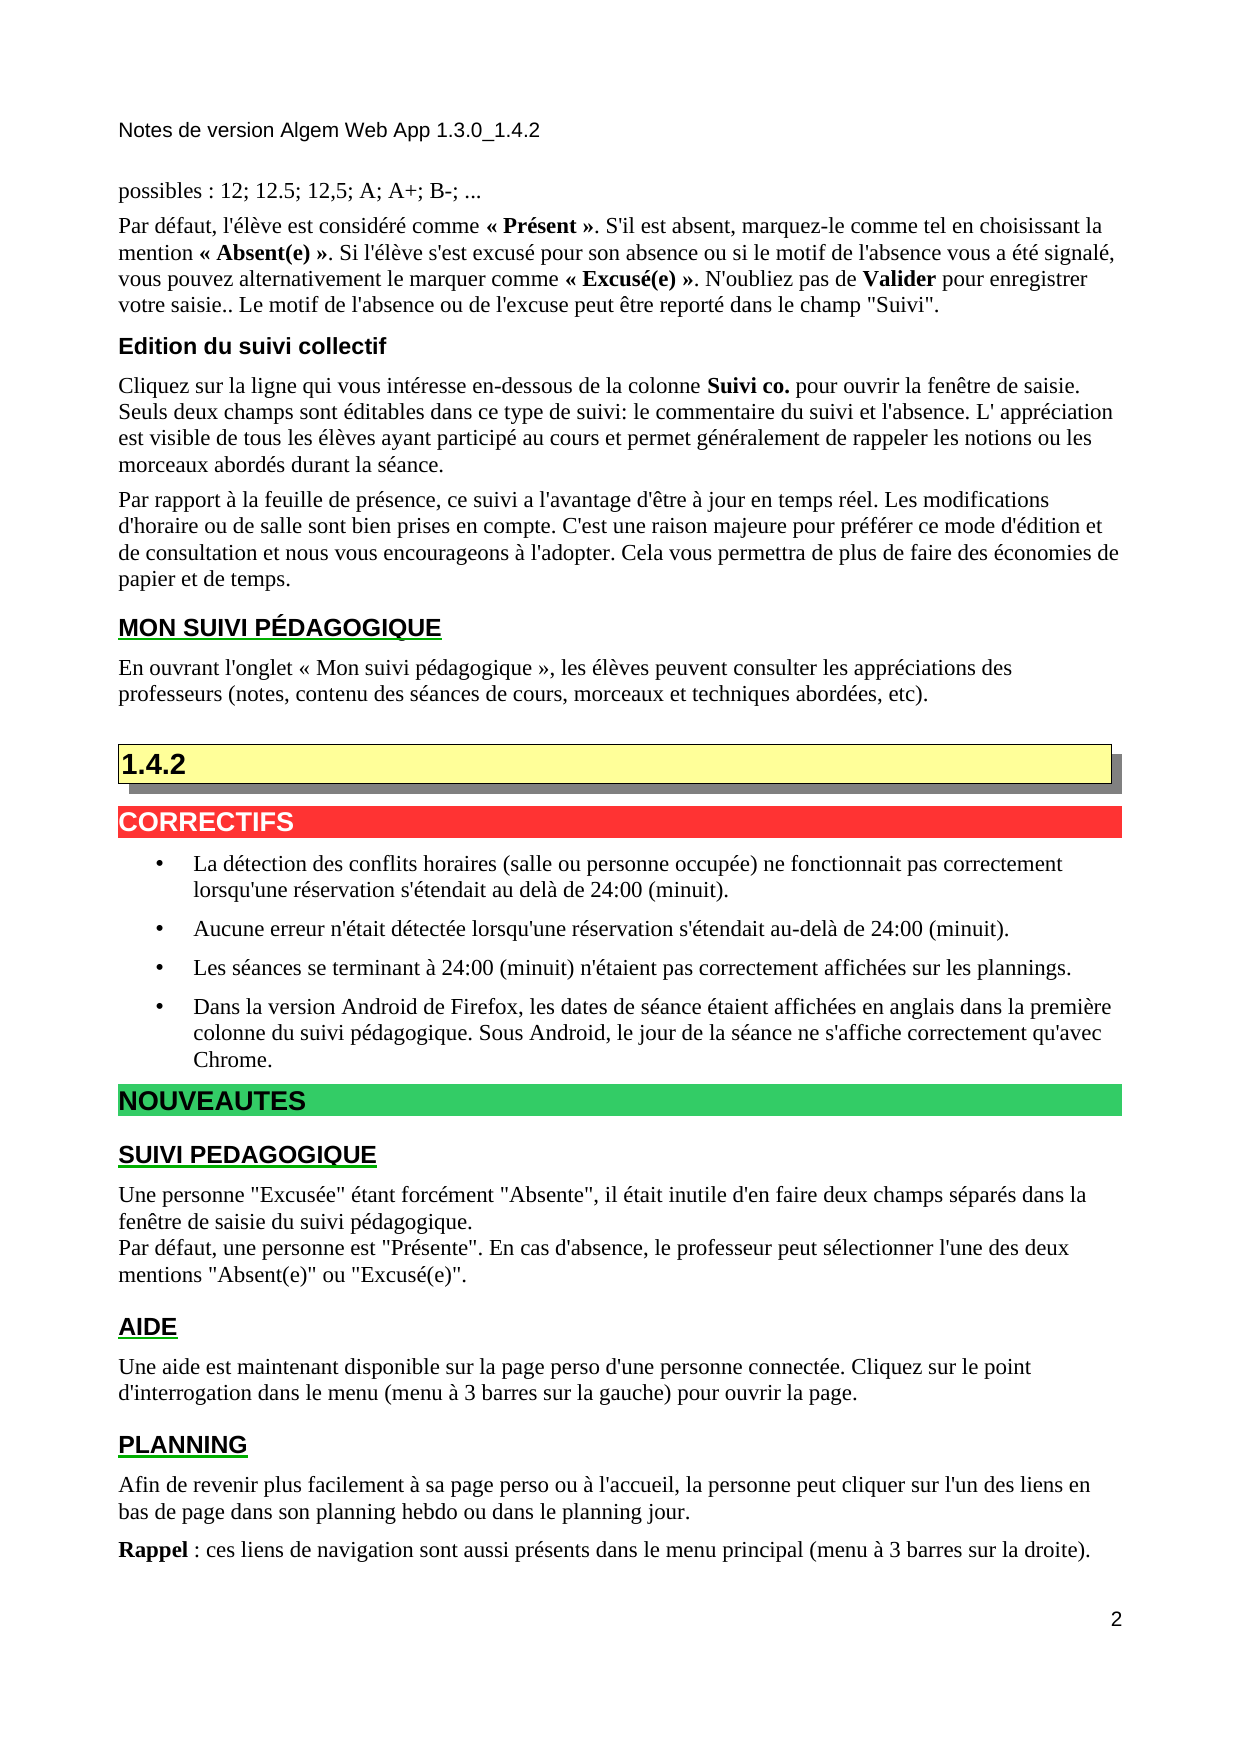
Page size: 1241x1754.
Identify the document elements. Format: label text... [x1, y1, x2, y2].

text Afin de revenir plus facilement à sa page perso ou à l'accueil, la personne peut cliquer sur l'un des liens en bas de page dans son planning hebdo ou dans le planning jour. [118, 1471, 1122, 1524]
text Par défaut, l'élève est considéré comme « Présent ». S'il est absent, marquez-le comme tel en choisissant la mention « Absent(e) ». Si l'élève s'est excusé pour son absence ou si le motif de l'absence vous a été signalé, vous pouvez alternativement le marquer comme « Excusé(e) ». N'oubliez pas de Valider pour enregistrer votre saisie.. Le motif de l'absence ou de l'excuse peut être reporté dans le champ "Suivi". [118, 212, 1122, 318]
text Cliquez sur la ligne qui vous intéresse en-dessous de la colonne Suivi co. pour ouvrir la fenêtre de saisie. Seuls deux champs sont éditables dans ce type de suivi: le commentaire du suivi et l'absence. L' appréciation est visible de tous les élèves ayant participé au cours et permet généralement de rappeler les notions ou les morceaux abordés durant la séance. [118, 372, 1122, 477]
list Aucune erreur n'était détectée lorsqu'une réservation s'étendait au-delà de 24:00 (minuit). [156, 915, 1122, 942]
text Une aide est maintenant disponible sur la page perso d'une personne connectée. Cliquez sur le point d'interrogation dans le menu (menu à 3 barres sur la gauche) pour ouvrir la page. [118, 1353, 1122, 1406]
subtitle AIDE [118, 1312, 1122, 1340]
text Par rapport à la feuille de présence, ce suivi a l'avantage d'être à jour en temps réel. Les modifications d'horaire ou de salle sont bien prises en compte. C'est une raison majeure pour préférer ce mode d'édition et de consultation et nous vous encourageons à l'adopter. Cela vous permettra de plus de faire des économies de papier et de temps. [118, 486, 1122, 591]
subtitle SUIVI PEDAGOGIQUE [118, 1141, 1122, 1169]
text CORRECTIFS [118, 806, 1122, 838]
subtitle Edition du suivi collectif [118, 332, 1122, 359]
text Rappel : ces liens de navigation sont aussi présents dans le menu principal (menu à 3 barres sur la droite). [118, 1537, 1122, 1563]
list Dans la version Android de Firefox, les dates de séance étaient affichées en anglais dans la première colonne du suivi pédagogique. Sous Android, le jour de la séance ne s'affiche correctement qu'avec Chrome. [156, 993, 1122, 1072]
list Les séances se terminant à 24:00 (minuit) n'étaient pas correctement affichées sur les plannings. [156, 954, 1122, 981]
subtitle MON SUIVI PÉDAGOGIQUE [118, 613, 1122, 641]
text Une personne "Excusée" étant forcément "Absente", il était inutile d'en faire deux champs séparés dans la fenêtre de saisie du suivi pédagogique. Par défaut, une personne est "Présente". En cas d'absence, le professeur peut sélectionner l'une des deux mentions "Absent(e)" ou "Excusé(e)". [118, 1182, 1122, 1287]
text possibles : 12; 12.5; 12,5; A; A+; B-; ... [118, 177, 1122, 203]
list La détection des conflits horaires (salle ou personne occupée) ne fonctionnait pas correctement lorsqu'une réservation s'étendait au delà de 24:00 (minuit). [156, 850, 1122, 903]
subtitle PLANNING [118, 1430, 1122, 1459]
subtitle 1.4.2 [119, 745, 1111, 783]
text En ouvrant l'onglet « Mon suivi pédagogique », les élèves peuvent consulter les appréciations des professeurs (notes, contenu des séances de cours, morceaux et techniques abordées, etc). [118, 653, 1122, 706]
subtitle NOUVEAUTES [118, 1084, 1122, 1116]
